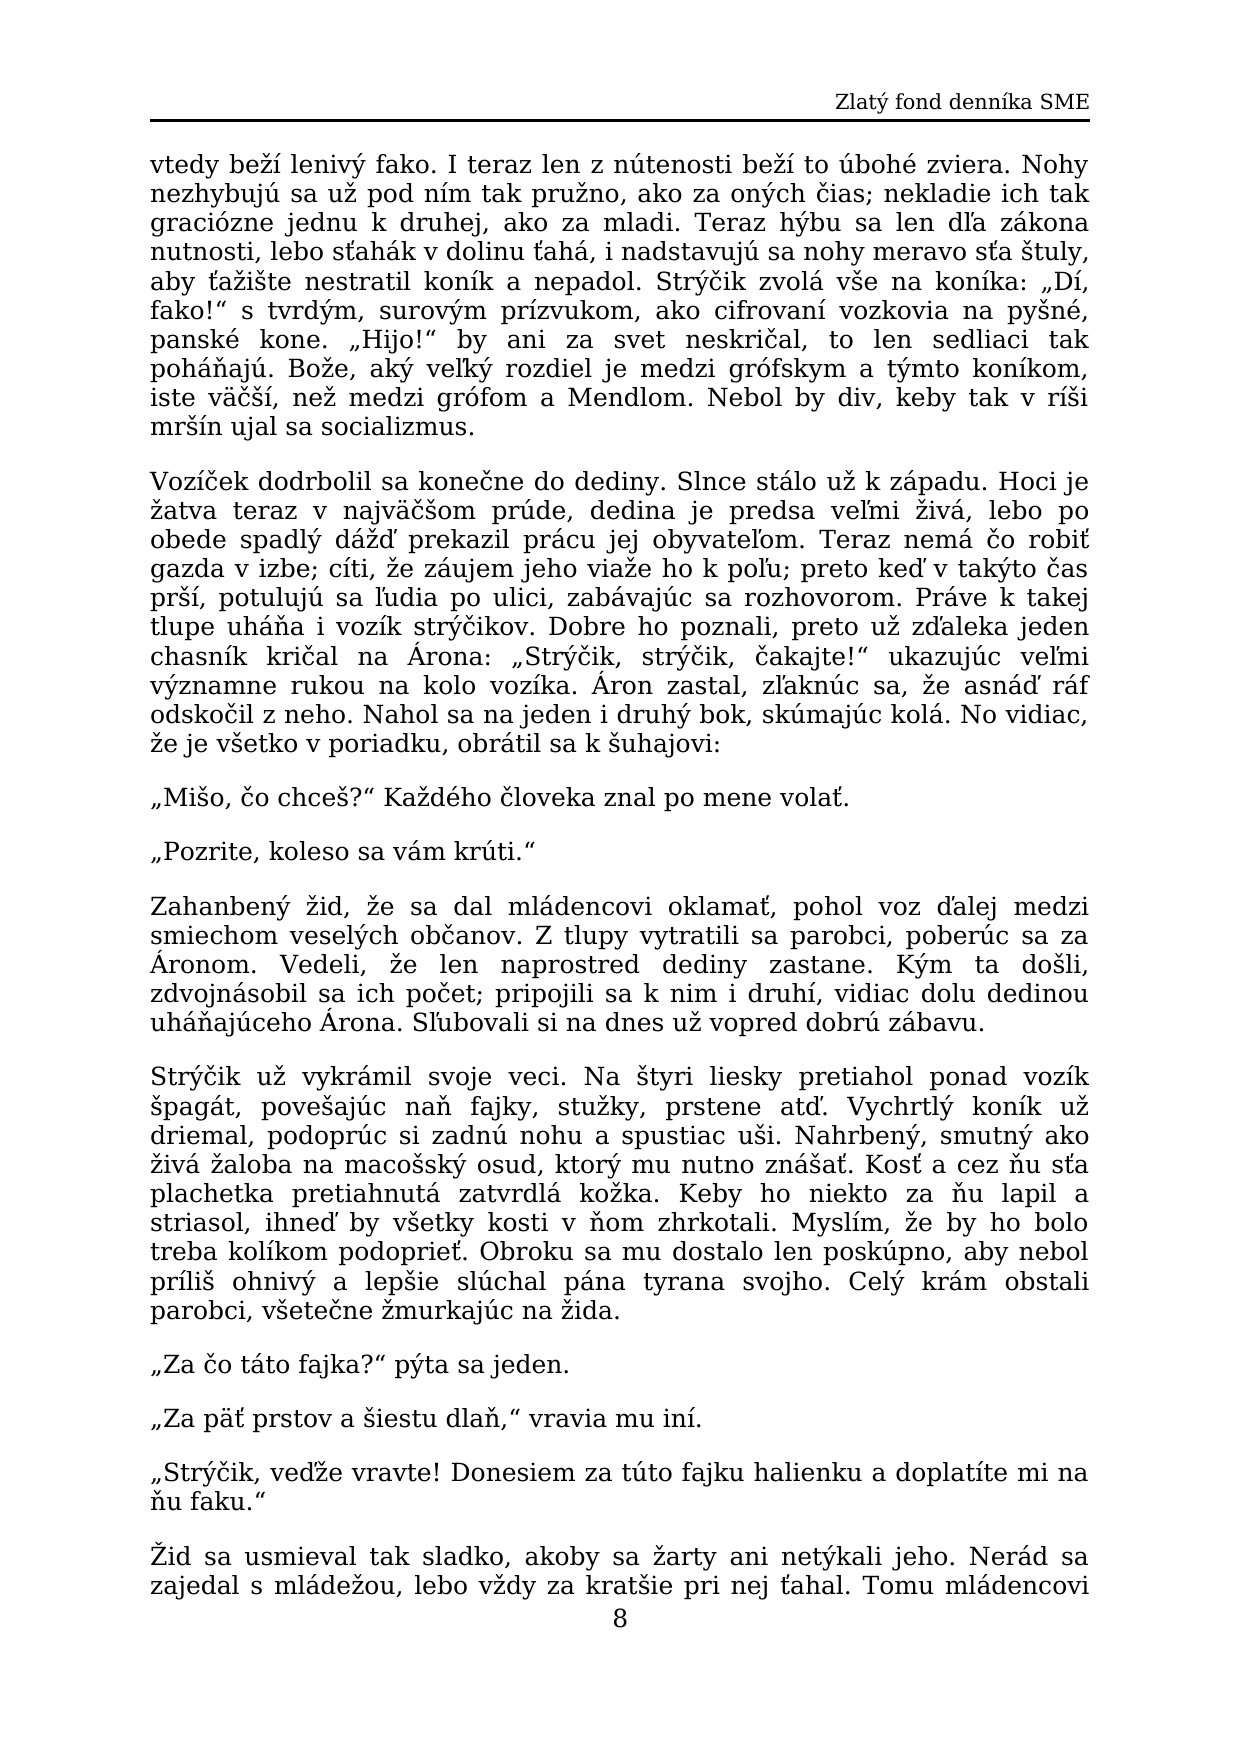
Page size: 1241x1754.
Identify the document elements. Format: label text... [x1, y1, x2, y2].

text „Mišo, čo chceš?“ Každého človeka znal po mene volať. [150, 783, 1090, 812]
text Zahanbený žid, že sa dal mládencovi oklamať, pohol voz ďalej medzi smiechom veselých občanov. Z tlupy vytratili sa parobci, poberúc sa za Áronom. Vedeli, že len naprostred dediny zastane. Kým ta došli, zdvojnásobil sa ich počet; pripojili sa k nim i druhí, vidiac dolu dedinou uháňajúceho Árona. Sľubovali si na dnes už vopred dobrú zábavu. [150, 892, 1090, 1037]
text „Strýčik, veďže vravte! Donesiem za túto fajku halienku a doplatíte mi na ňu faku.“ [150, 1458, 1090, 1517]
text „Pozrite, koleso sa vám krúti.“ [150, 837, 1090, 867]
text vtedy beží lenivý fako. I teraz len z nútenosti beží to úbohé zviera. Nohy nezhybujú sa už pod ním tak pružno, ako za oných čias; nekladie ich tak graciózne jednu k druhej, ako za mladi. Teraz hýbu sa len dľa zákona nutnosti, lebo sťahák v dolinu ťahá, i nadstavujú sa nohy meravo sťa štuly, aby ťažište nestratil koník a nepadol. Strýčik zvolá vše na koníka: „Dí, fako!“ s tvrdým, surovým prízvukom, ako cifrovaní vozkovia na pyšné, panské kone. „Hijo!“ by ani za svet neskričal, to len sedliaci tak poháňajú. Bože, aký veľký rozdiel je medzi grófskym a týmto koníkom, iste väčší, než medzi grófom a Mendlom. Nebol by div, keby tak v ríši mršín ujal sa socializmus. [150, 150, 1090, 442]
text Žid sa usmieval tak sladko, akoby sa žarty ani netýkali jeho. Nerád sa zajedal s mládežou, lebo vždy za kratšie pri nej ťahal. Tomu mládencovi [150, 1542, 1090, 1600]
text „Za čo táto fajka?“ pýta sa jeden. [150, 1350, 1090, 1379]
text Strýčik už vykrámil svoje veci. Na štyri liesky pretiahol ponad vozík špagát, povešajúc naň fajky, stužky, prstene atď. Vychrtlý koník už driemal, podoprúc si zadnú nohu a spustiac uši. Nahrbený, smutný ako živá žaloba na macošský osud, ktorý mu nutno znášať. Kosť a cez ňu sťa plachetka pretiahnutá zatvrdlá kožka. Keby ho niekto za ňu lapil a striasol, ihneď by všetky kosti v ňom zhrkotali. Myslím, že by ho bolo treba kolíkom podoprieť. Obroku sa mu dostalo len poskúpno, aby nebol príliš ohnivý a lepšie slúchal pána tyrana svojho. Celý krám obstali parobci, všetečne žmurkajúc na žida. [150, 1062, 1090, 1325]
text „Za päť prstov a šiestu dlaň,“ vravia mu iní. [150, 1404, 1090, 1433]
text Vozíček dodrbolil sa konečne do dediny. Slnce stálo už k západu. Hoci je žatva teraz v najväčšom prúde, dedina je predsa veľmi živá, lebo po obede spadlý dážď prekazil prácu jej obyvateľom. Teraz nemá čo robiť gazda v izbe; cíti, že záujem jeho viaže ho k poľu; preto keď v takýto čas prší, potulujú sa ľudia po ulici, zabávajúc sa rozhovorom. Práve k takej tlupe uháňa i vozík strýčikov. Dobre ho poznali, preto už zďaleka jeden chasník kričal na Árona: „Strýčik, strýčik, čakajte!“ ukazujúc veľmi významne rukou na kolo vozíka. Áron zastal, zľaknúc sa, že asnáď ráf odskočil z neho. Nahol sa na jeden i druhý bok, skúmajúc kolá. No vidiac, že je všetko v poriadku, obrátil sa k šuhajovi: [150, 467, 1090, 758]
